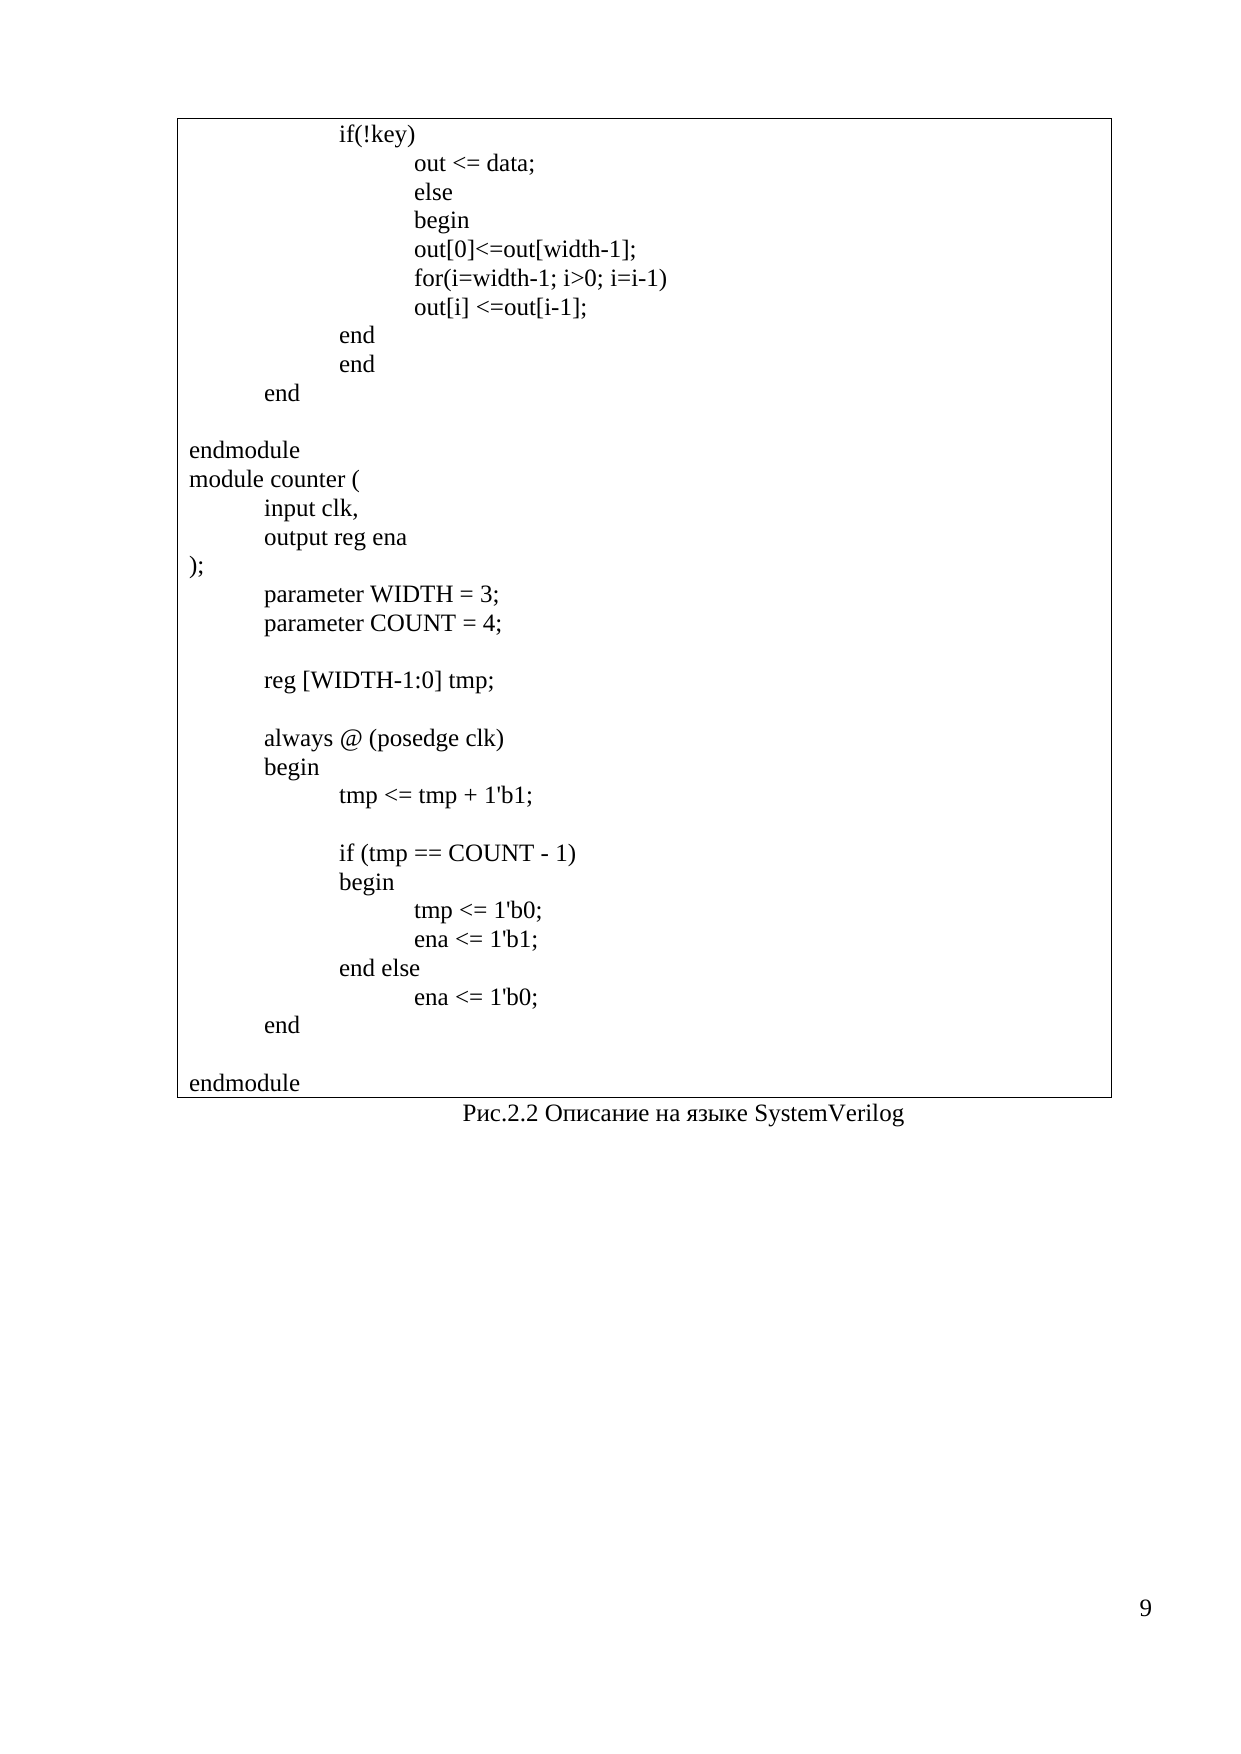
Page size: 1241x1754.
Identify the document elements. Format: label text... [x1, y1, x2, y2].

text Рис.2.2 Описание на языке SystemVerilog [177, 1098, 1152, 1126]
table_header if(!key) out <= data; else begin out[0]<=out[width-1]; for(i=width-1; i>0; i=i-1) out[i] <=out[i-1]; end end end endmodule module counter ( input clk, output reg ena ); parameter WIDTH = 3; parameter COUNT = 4; reg [WIDTH-1:0] tmp; always @ (posedge clk) begin tmp <= tmp + 1'b1; if (tmp == COUNT - 1) begin tmp <= 1'b0; ena <= 1'b1; end else ena <= 1'b0; end endmodule [178, 119, 1111, 1097]
